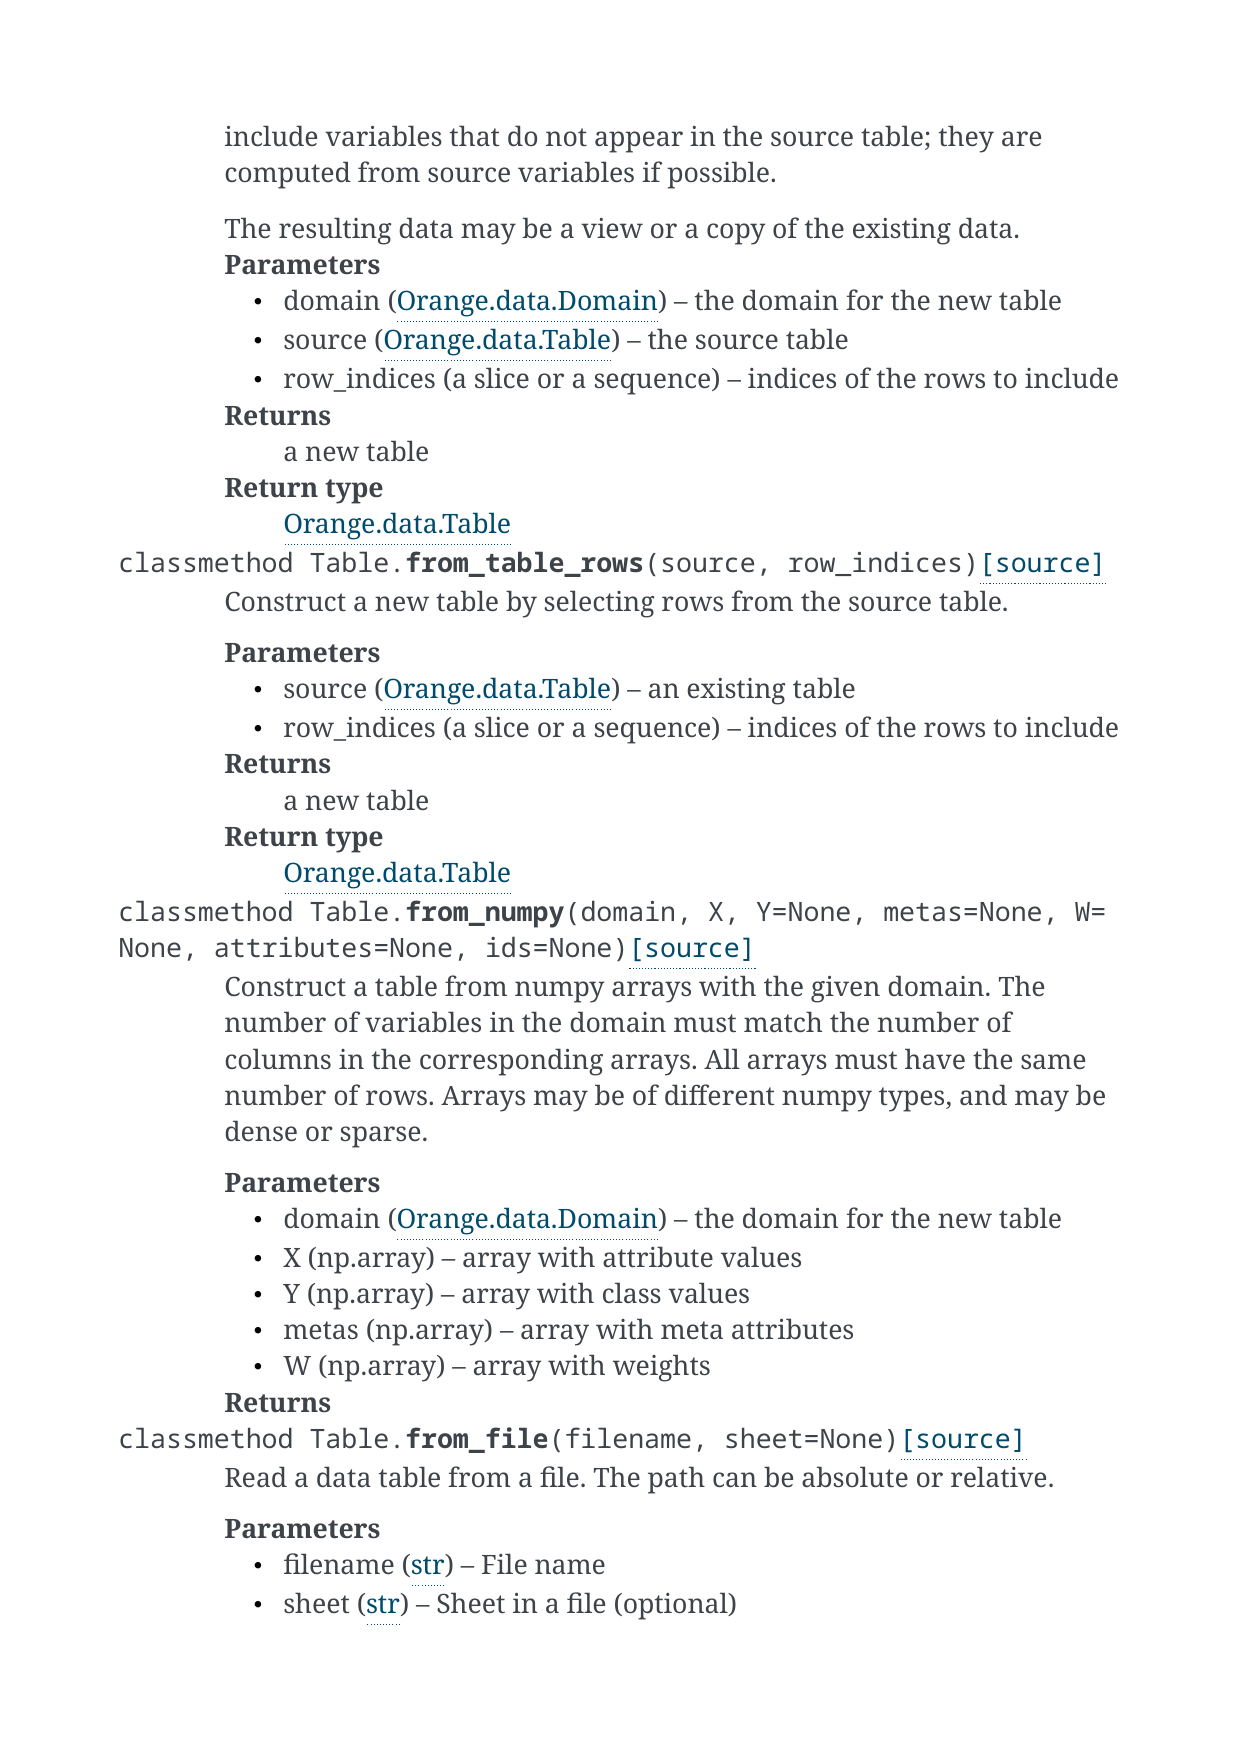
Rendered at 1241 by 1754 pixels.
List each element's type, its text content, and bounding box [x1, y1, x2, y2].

subtitle classmethod Table.from_table_rows(source, row_indices)[source] [118, 544, 1122, 583]
list source (Orange.data.Table) – the source table [283, 321, 1122, 360]
subtitle Parameters [224, 1164, 1122, 1200]
list The resulting data may be a view or a copy of the existing data. [224, 210, 1122, 246]
subtitle Returns [224, 745, 1122, 782]
list Construct a new table by selecting rows from the source table. [224, 583, 1122, 619]
subtitle classmethod Table.from_file(filename, sheet=None)[source] [118, 1420, 1122, 1459]
subtitle Return type [224, 469, 1122, 505]
subtitle Parameters [224, 246, 1122, 282]
subtitle Returns [224, 1383, 1122, 1420]
list source (Orange.data.Table) – an existing table [283, 670, 1122, 709]
list Read a data table from a file. The path can be absolute or relative. [224, 1459, 1122, 1495]
list sheet (str) – Sheet in a file (optional) [283, 1585, 1122, 1624]
subtitle Parameters [224, 1509, 1122, 1546]
list Orange.data.Table [283, 854, 1122, 893]
list X (np.array) – array with attribute values [283, 1239, 1122, 1275]
list Orange.data.Table [283, 505, 1122, 544]
subtitle Parameters [224, 634, 1122, 670]
list a new table [283, 782, 1122, 818]
subtitle Return type [224, 818, 1122, 854]
list Construct a table from numpy arrays with the given domain. The number of variables in the domain must match the number of columns in the corresponding arrays. All arrays must have the same number of rows. Arrays may be of different numpy types, and may be dense or sparse. [224, 968, 1122, 1149]
list a new table [283, 433, 1122, 469]
list Y (np.array) – array with class values [283, 1275, 1122, 1311]
list row_indices (a slice or a sequence) – indices of the rows to include [283, 360, 1122, 396]
list domain (Orange.data.Domain) – the domain for the new table [283, 1200, 1122, 1239]
list include variables that do not appear in the source table; they are computed from source variables if possible. [224, 118, 1122, 190]
list W (np.array) – array with weights [283, 1347, 1122, 1383]
list row_indices (a slice or a sequence) – indices of the rows to include [283, 709, 1122, 745]
list filename (str) – File name [283, 1546, 1122, 1585]
list domain (Orange.data.Domain) – the domain for the new table [283, 282, 1122, 321]
subtitle classmethod Table.from_numpy(domain, X, Y=None, metas=None, W=None, attributes=None, ids=None)[source] [118, 893, 1122, 968]
subtitle Returns [224, 396, 1122, 433]
list metas (np.array) – array with meta attributes [283, 1311, 1122, 1347]
